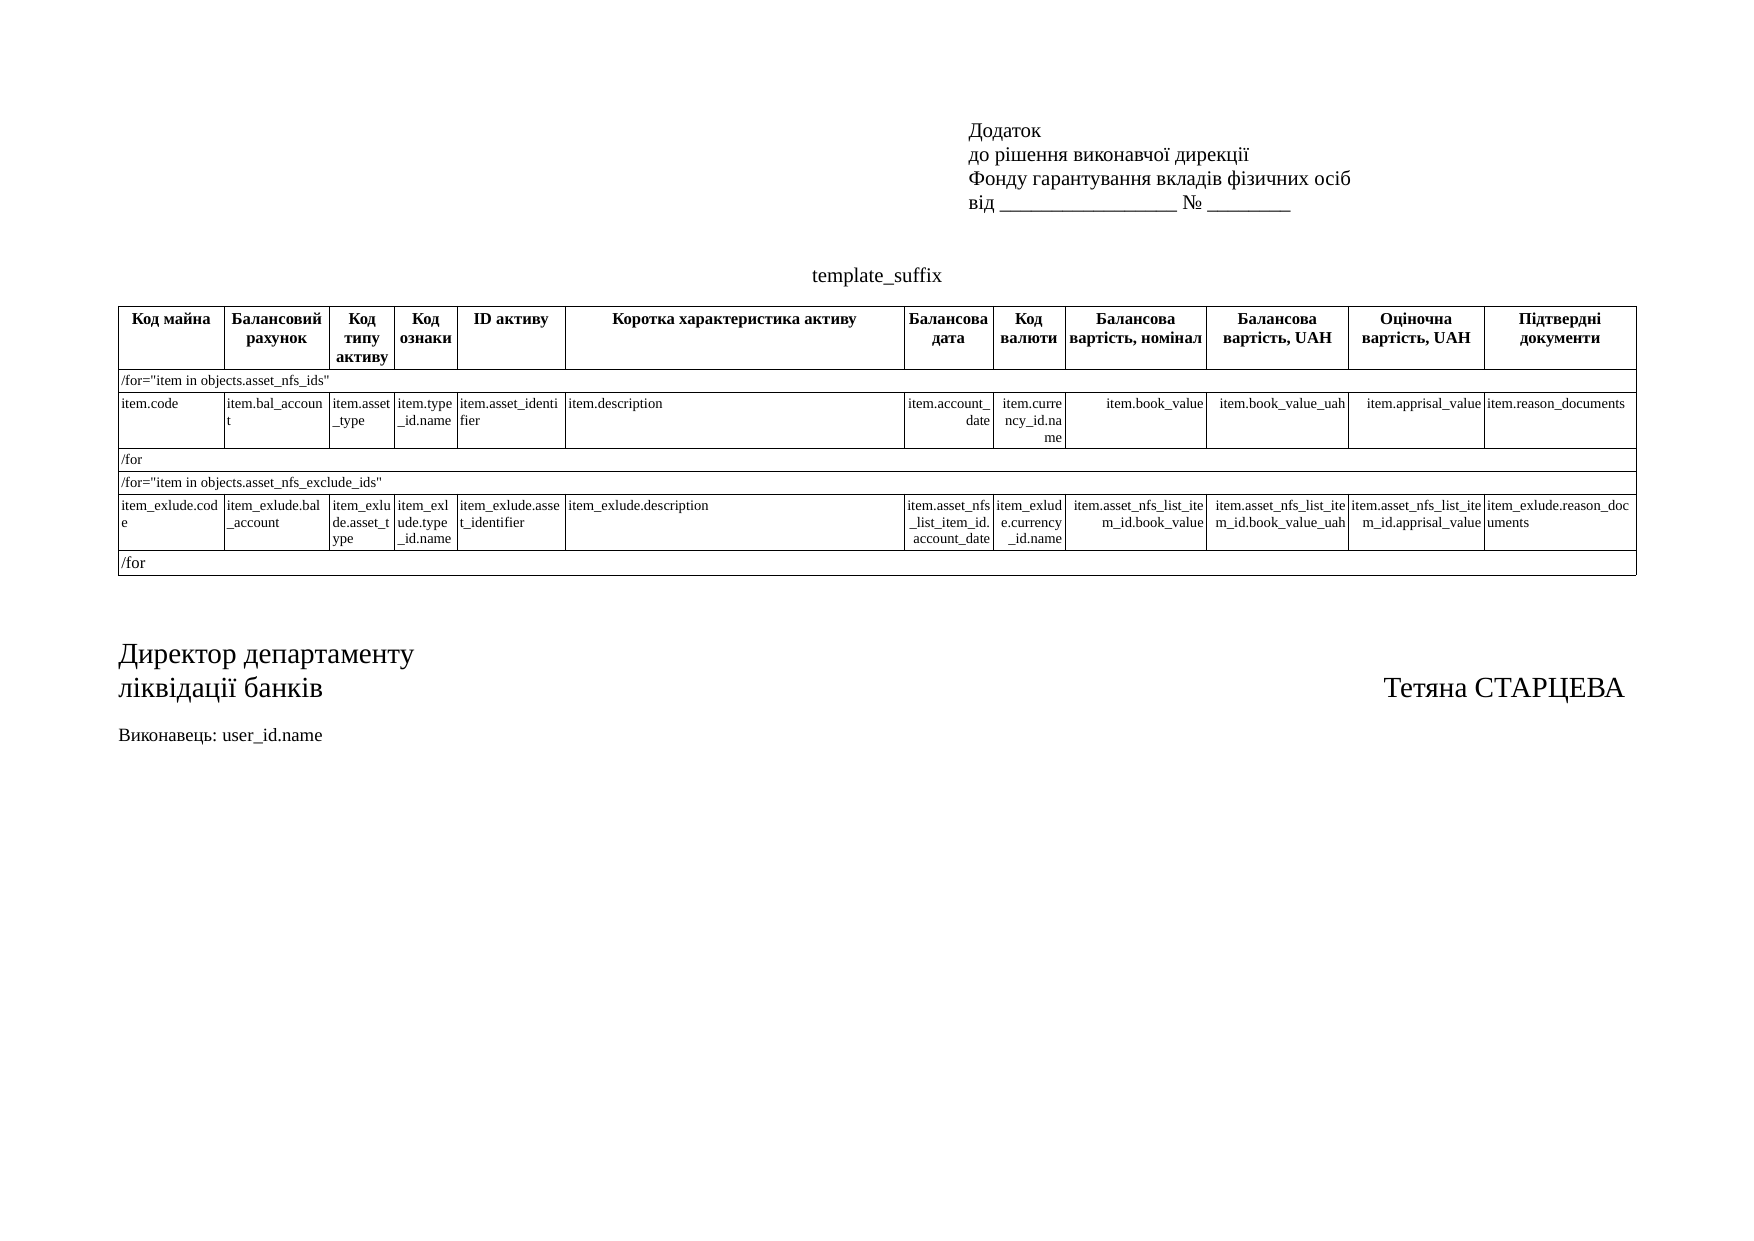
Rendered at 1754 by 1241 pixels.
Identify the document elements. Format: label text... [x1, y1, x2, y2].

table_cell item.account_date [905, 393, 993, 448]
table_cell item.currency_id.name [994, 393, 1065, 448]
text template_suffix [118, 262, 1636, 287]
table_cell item.description [566, 393, 904, 448]
table_cell /for="item in objects.asset_nfs_ids" [119, 370, 1636, 392]
table_header Додаток до рішення виконавчої дирекції Фонду гарантування вкладів фізичних осіб від _________________ № ________ [957, 118, 1636, 214]
table_cell item_exlude.currency_id.name [994, 495, 1065, 550]
table_header ID активу [458, 307, 565, 369]
table_cell item_exlude.bal_account [225, 495, 329, 550]
table_cell item.asset_nfs_list_item_id.apprisal_value [1349, 495, 1484, 550]
table_cell item.asset_nfs_list_item_id.book_value_uah [1207, 495, 1348, 550]
table_cell item.asset_nfs_list_item_id.account_date [905, 495, 993, 550]
table_header Оціночна вартість, UAH [1349, 307, 1484, 369]
table_cell item.asset_type [330, 393, 394, 448]
table_cell item.code [119, 393, 224, 448]
table_header Код типу активу [330, 307, 394, 369]
table_header Тетяна СТАРЦЕВА [957, 636, 1636, 703]
table_header [118, 118, 957, 214]
table_cell item_exlude.reason_documents [1485, 495, 1636, 550]
table_cell item.apprisal_value [1349, 393, 1484, 448]
table_cell item.reason_documents [1485, 393, 1636, 448]
table_header Балансова вартість, UAH [1207, 307, 1348, 369]
table_header Підтвердні документи [1485, 307, 1636, 369]
table_cell item.book_value [1066, 393, 1206, 448]
table_cell item_exlude.type_id.name [395, 495, 457, 550]
table_header Директор департаменту ліквідації банків [118, 636, 957, 703]
table_header Балансова вартість, номінал [1066, 307, 1206, 369]
table_cell item_exlude.asset_type [330, 495, 394, 550]
table_header Балансова дата [905, 307, 993, 369]
table_cell item.type_id.name [395, 393, 457, 448]
table_header Коротка характеристика активу [566, 307, 904, 369]
table_cell item.book_value_uah [1207, 393, 1348, 448]
table_cell item.bal_account [225, 393, 329, 448]
table_header Код ознаки [395, 307, 457, 369]
table_cell item_exlude.code [119, 495, 224, 550]
table_cell /for [119, 551, 1636, 575]
table_cell item.asset_nfs_list_item_id.book_value [1066, 495, 1206, 550]
table_cell item_exlude.asset_identifier [458, 495, 565, 550]
table_cell /for="item in objects.asset_nfs_exclude_ids" [119, 472, 1636, 493]
table_cell item_exlude.description [566, 495, 904, 550]
text Виконавець: user_id.name [118, 724, 1636, 746]
table_header Балансовий рахунок [225, 307, 329, 369]
table_header Код майна [119, 307, 224, 369]
table_cell item.asset_identifier [458, 393, 565, 448]
table_header Код валюти [994, 307, 1065, 369]
table_cell /for [119, 449, 1636, 471]
